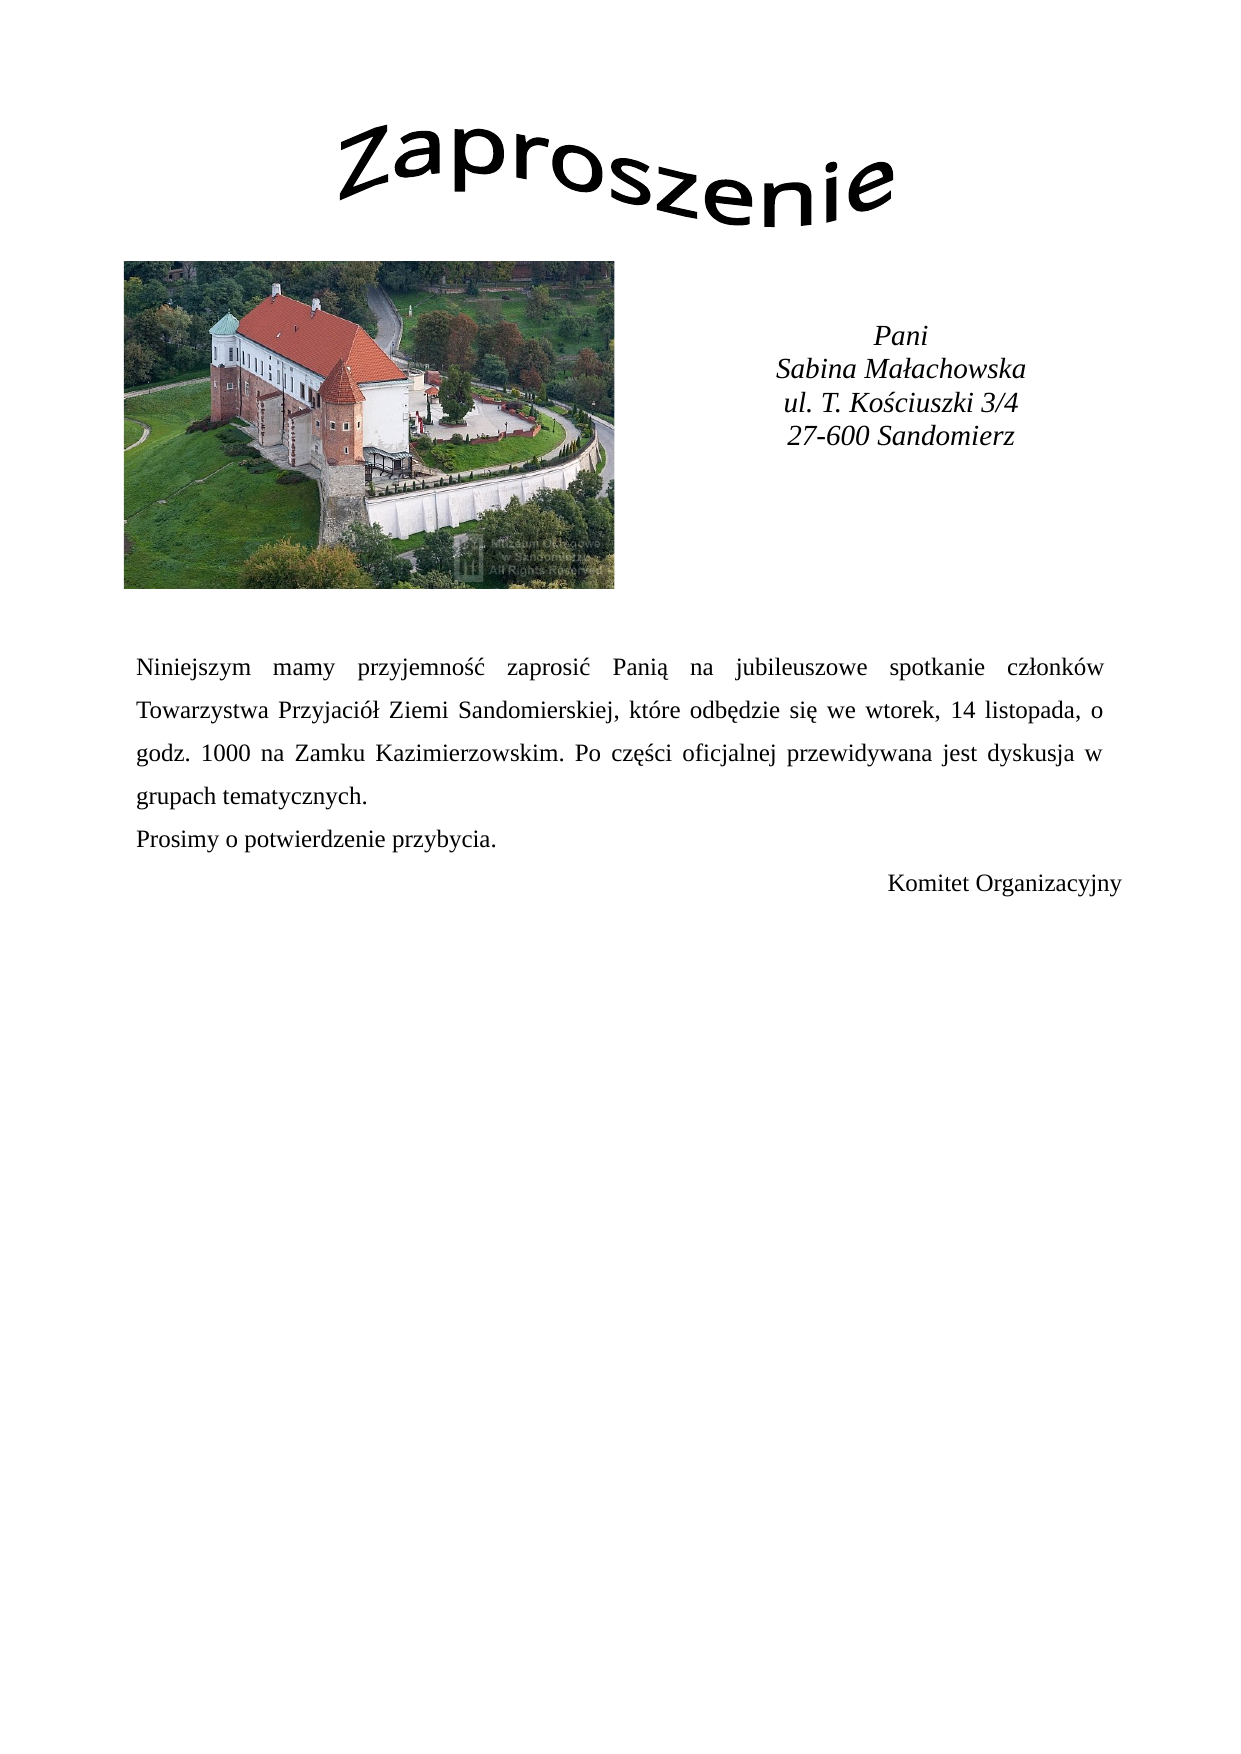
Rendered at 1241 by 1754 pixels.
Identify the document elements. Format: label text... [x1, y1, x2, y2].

text ul. T. Kościuszki 3/4 [680, 385, 1122, 418]
text Sabina Małachowska [680, 351, 1122, 385]
text Niniejszym mamy przyjemność zaprosić Panią na jubileuszowe spotkanie członków Towarzystwa Przyjaciół Ziemi Sandomierskiej, które odbędzie się we wtorek, 14 listopada, o godz. 1000 na Zamku Kazimierzowskim. Po części oficjalnej przewidywana jest dyskusja w grupach tematycznych. [136, 652, 1104, 810]
text 27-600 Sandomierz [680, 418, 1122, 452]
picture [123, 261, 615, 589]
text Pani [680, 318, 1122, 351]
table_header [620, 256, 1122, 623]
text Prosimy o potwierdzenie przybycia. [136, 824, 1104, 853]
text Komitet Organizacyjny [118, 868, 1122, 896]
table_header [118, 256, 620, 623]
